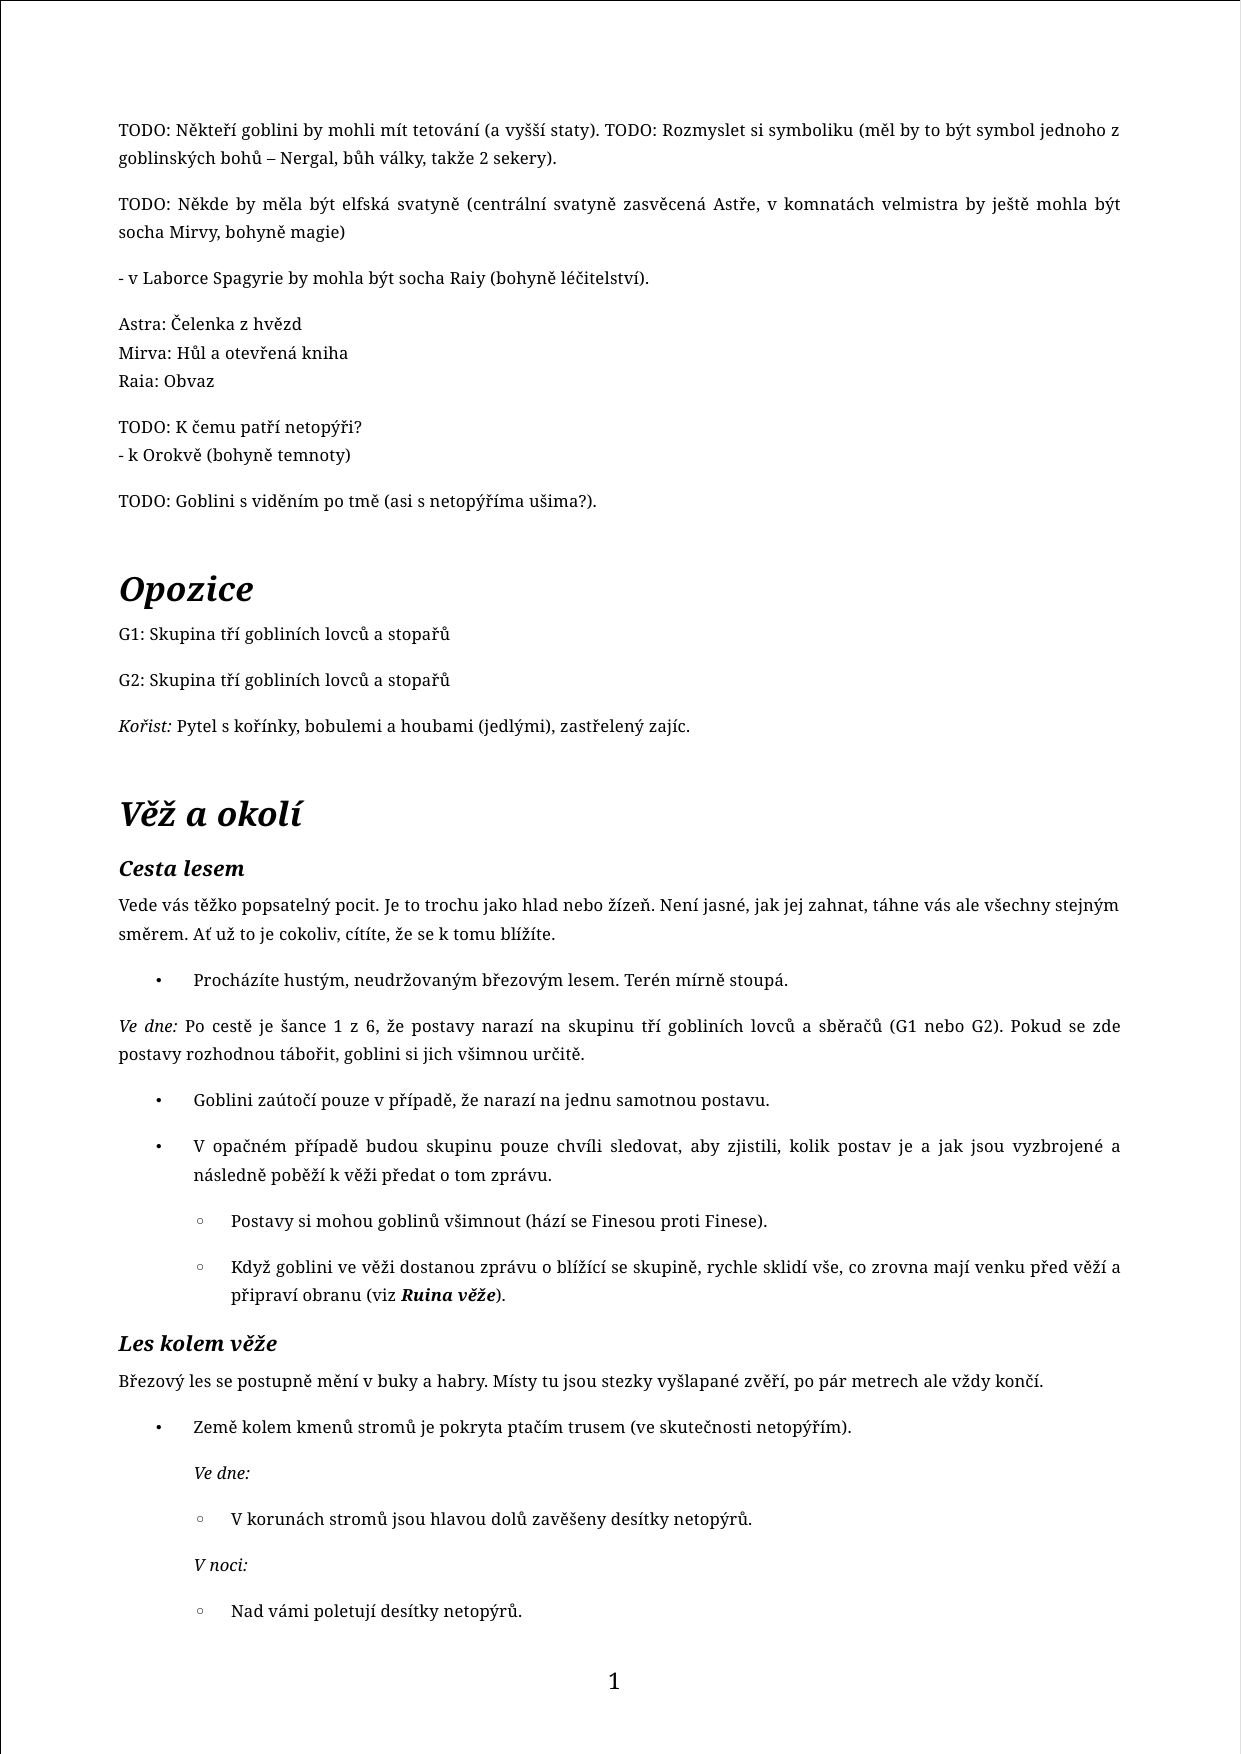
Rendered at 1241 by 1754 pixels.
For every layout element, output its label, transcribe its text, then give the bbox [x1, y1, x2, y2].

subtitle Věž a okolí [118, 791, 1122, 836]
text G2: Skupina tří gobliních lovců a stopařů [118, 669, 1122, 692]
list Když goblini ve věži dostanou zprávu o blížící se skupině, rychle sklidí vše, co zrovna mají venku před věží a připraví obranu (viz Ruina věže). [193, 1255, 1122, 1306]
list Goblini zaútočí pouze v případě, že narazí na jednu samotnou postavu. [156, 1089, 1122, 1111]
subtitle Cesta lesem [118, 854, 1122, 882]
text TODO: Někde by měla být elfská svatyně (centrální svatyně zasvěcená Astře, v komnatách velmistra by ještě mohla být socha Mirvy, bohyně magie) [118, 193, 1122, 244]
text TODO: K čemu patří netopýři? - k Orokvě (bohyně temnoty) [118, 416, 1122, 467]
list Postavy si mohou goblinů všimnout (hází se Finesou proti Finese). [193, 1209, 1122, 1232]
text Astra: Čelenka z hvězd Mirva: Hůl a otevřená kniha Raia: Obvaz [118, 313, 1122, 392]
text - v Laborce Spagyrie by mohla být socha Raiy (bohyně léčitelství). [118, 267, 1122, 290]
list Procházíte hustým, neudržovaným březovým lesem. Terén mírně stoupá. [156, 968, 1122, 991]
list Země kolem kmenů stromů je pokryta ptačím trusem (ve skutečnosti netopýřím). [156, 1416, 1122, 1438]
text TODO: Goblini s viděním po tmě (asi s netopýříma ušima?). [118, 490, 1122, 513]
list Nad vámi poletují desítky netopýrů. [193, 1600, 1122, 1623]
list V korunách stromů jsou hlavou dolů zavěšeny desítky netopýrů. [193, 1508, 1122, 1531]
subtitle Opozice [118, 566, 1122, 611]
text TODO: Někteří goblini by mohli mít tetování (a vyšší staty). TODO: Rozmyslet si symboliku (měl by to být symbol jednoho z goblinských bohů – Nergal, bůh války, takže 2 sekery). [118, 118, 1122, 169]
list V noci: [156, 1554, 1122, 1577]
text Vede vás těžko popsatelný pocit. Je to trochu jako hlad nebo žízeň. Není jasné, jak jej zahnat, táhne vás ale všechny stejným směrem. Ať už to je cokoliv, cítíte, že se k tomu blížíte. [118, 894, 1122, 945]
text Ve dne: Po cestě je šance 1 z 6, že postavy narazí na skupinu tří gobliních lovců a sběračů (G1 nebo G2). Pokud se zde postavy rozhodnou tábořit, goblini si jich všimnou určitě. [118, 1014, 1122, 1065]
subtitle Les kolem věže [118, 1329, 1122, 1358]
list Ve dne: [156, 1462, 1122, 1484]
list V opačném případě budou skupinu pouze chvíli sledovat, aby zjistili, kolik postav je a jak jsou vyzbrojené a následně poběží k věži předat o tom zprávu. [156, 1135, 1122, 1186]
text G1: Skupina tří gobliních lovců a stopařů [118, 623, 1122, 646]
text Kořist: Pytel s kořínky, bobulemi a houbami (jedlými), zastřelený zajíc. [118, 715, 1122, 738]
text Březový les se postupně mění v buky a habry. Místy tu jsou stezky vyšlapané zvěří, po pár metrech ale vždy končí. [118, 1370, 1122, 1392]
